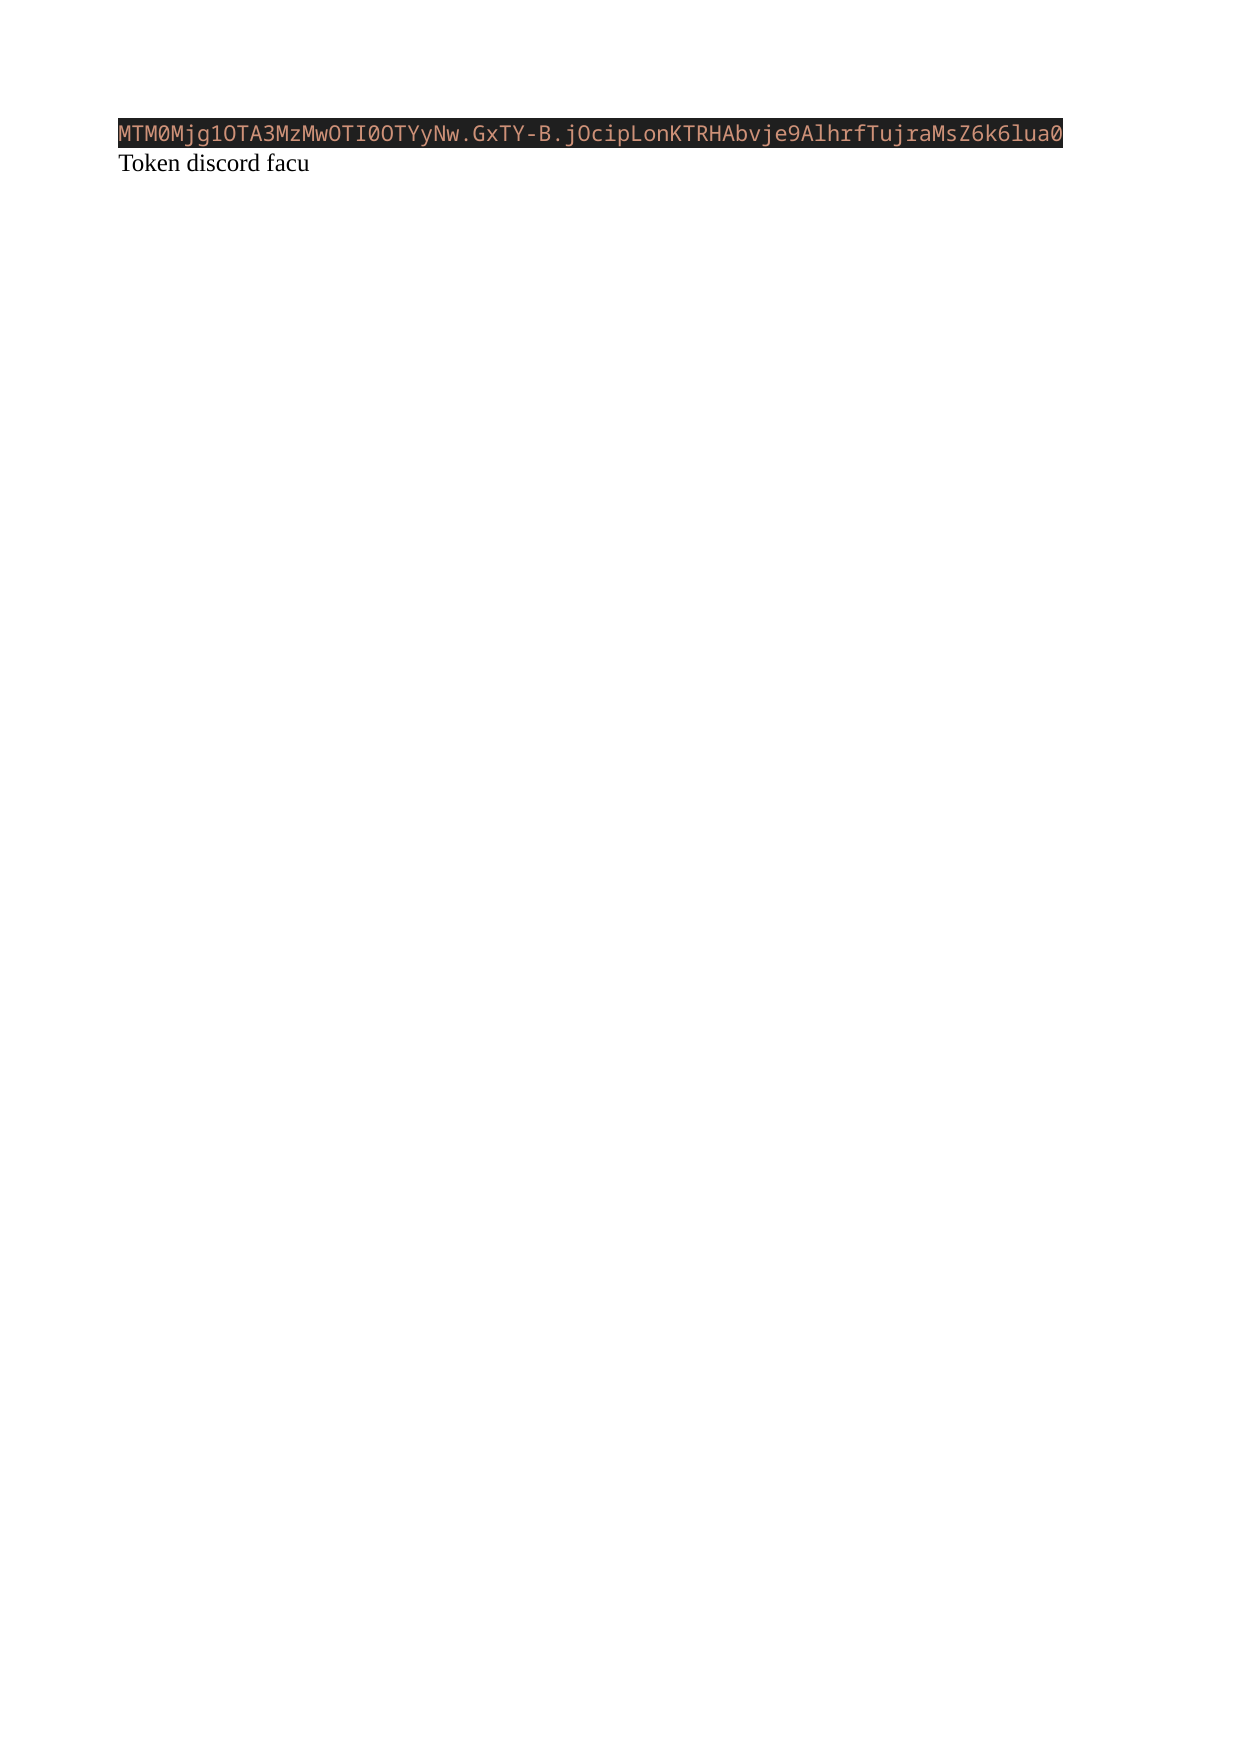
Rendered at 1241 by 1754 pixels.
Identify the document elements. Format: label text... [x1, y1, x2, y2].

text MTM0Mjg1OTA3MzMwOTI0OTYyNw.GxTY-B.jOcipLonKTRHAbvje9AlhrfTujraMsZ6k6lua0 [118, 118, 1122, 148]
text Token discord facu [118, 148, 1122, 177]
